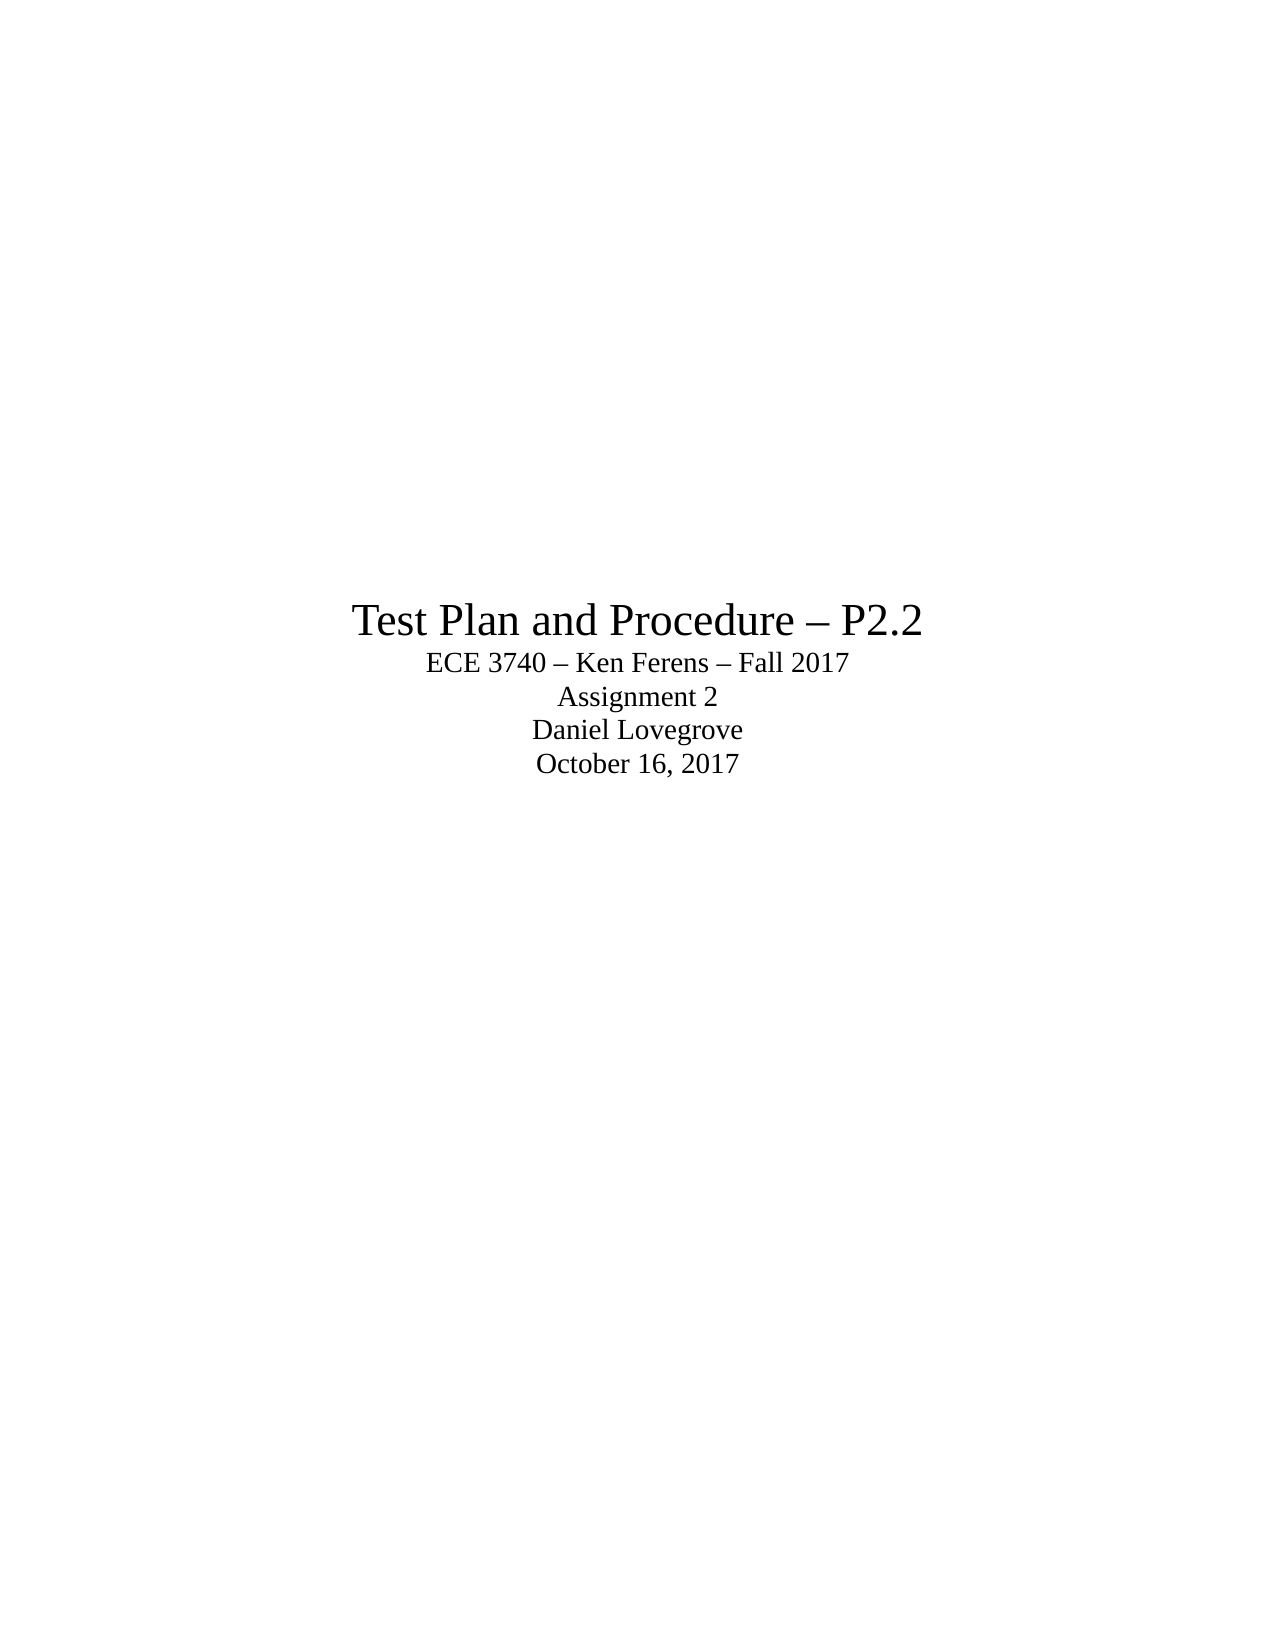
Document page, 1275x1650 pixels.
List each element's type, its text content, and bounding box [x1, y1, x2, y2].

text Daniel Lovegrove [118, 712, 1157, 746]
text Test Plan and Procedure – P2.2 [118, 592, 1157, 645]
text October 16, 2017 [118, 746, 1157, 779]
text Assignment 2 [118, 679, 1157, 712]
text ECE 3740 – Ken Ferens – Fall 2017 [118, 645, 1157, 679]
